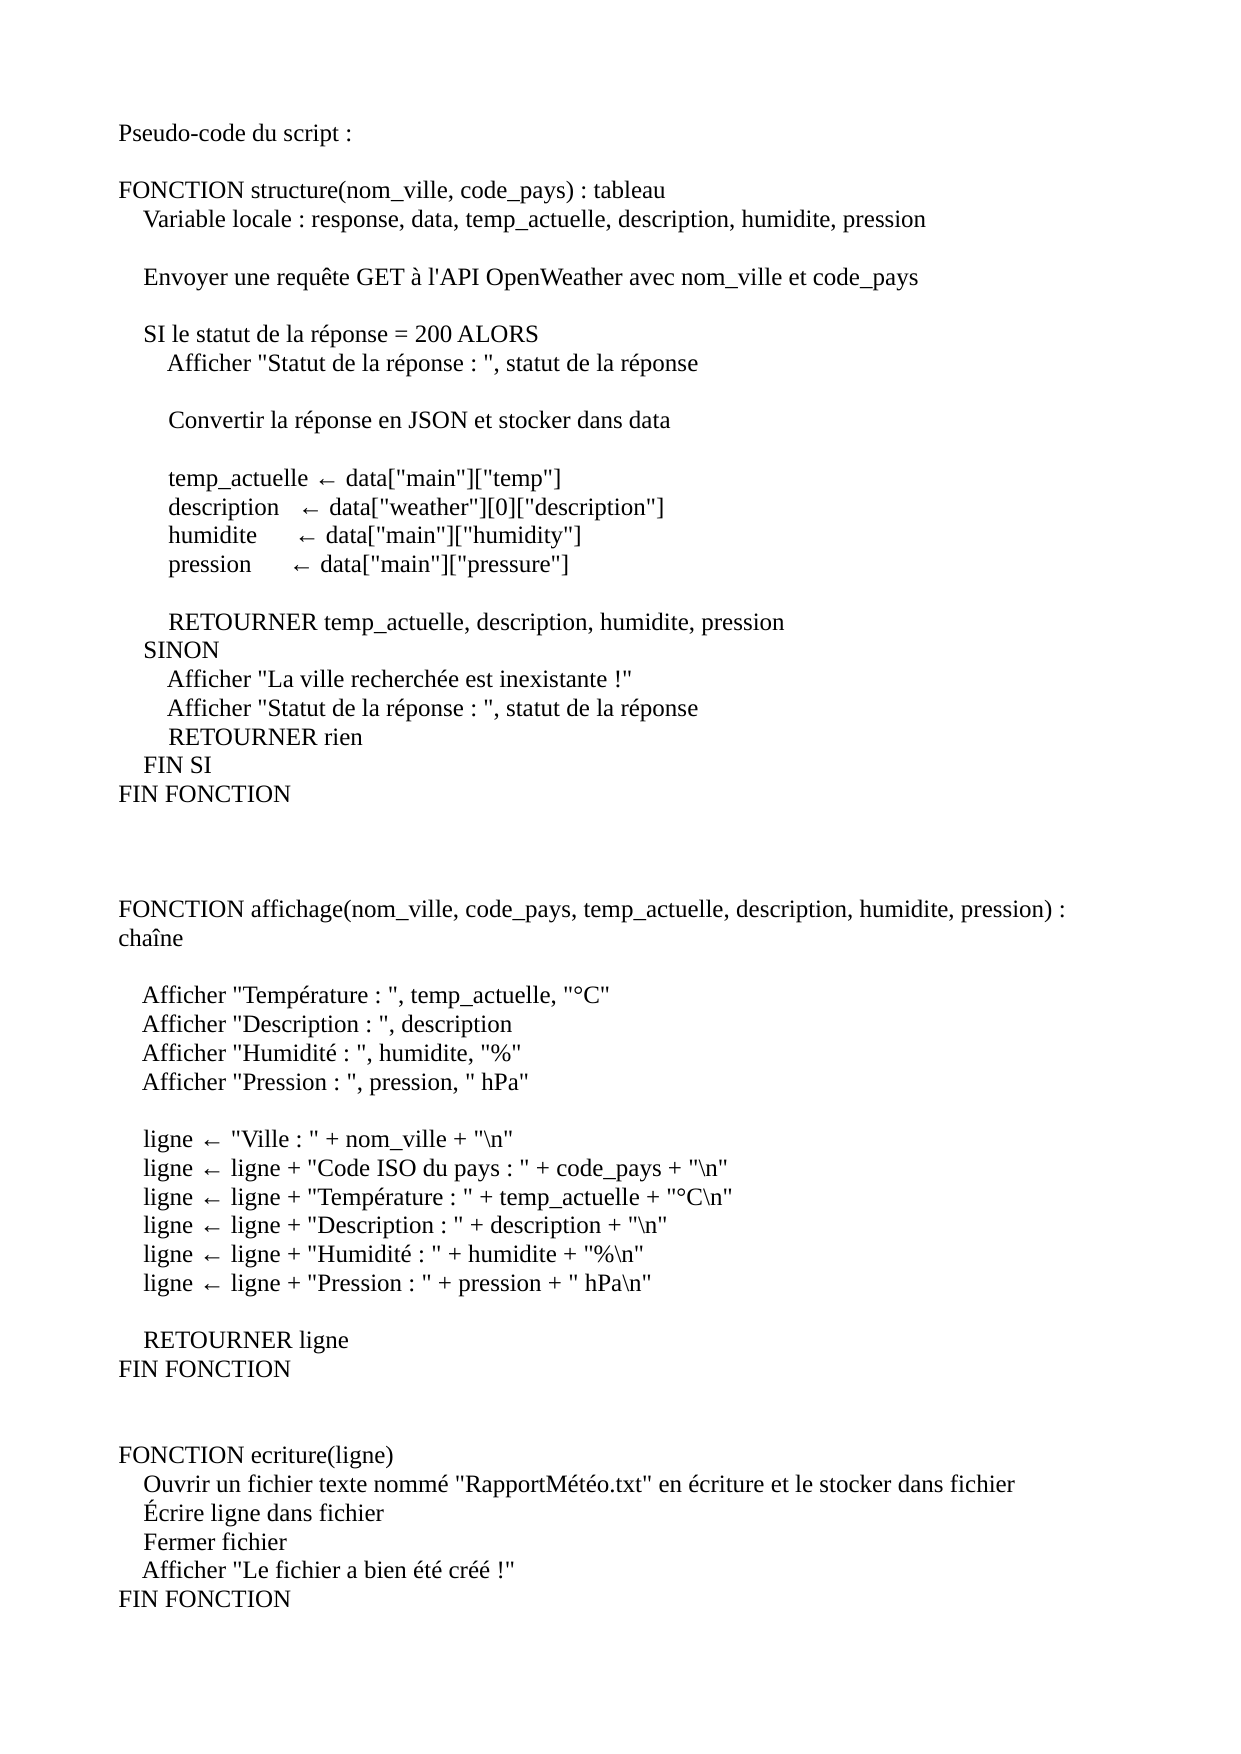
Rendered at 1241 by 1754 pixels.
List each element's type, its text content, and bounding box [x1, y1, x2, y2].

text Afficher "Statut de la réponse : ", statut de la réponse [118, 693, 1122, 722]
text FIN FONCTION [118, 779, 1122, 808]
text Afficher "Le fichier a bien été créé !" [118, 1556, 1122, 1584]
text RETOURNER rien [118, 722, 1122, 751]
text Variable locale : response, data, temp_actuelle, description, humidite, pression [118, 204, 1122, 233]
text Afficher "Température : ", temp_actuelle, "°C" [118, 981, 1122, 1009]
text ligne ← ligne + "Pression : " + pression + " hPa\n" [118, 1268, 1122, 1297]
text Ouvrir un fichier texte nommé "RapportMétéo.txt" en écriture et le stocker dans fichier [118, 1469, 1122, 1498]
text SINON [118, 636, 1122, 664]
text SI le statut de la réponse = 200 ALORS [118, 319, 1122, 348]
text FONCTION structure(nom_ville, code_pays) : tableau [118, 176, 1122, 204]
text Afficher "Description : ", description [118, 1009, 1122, 1038]
text Afficher "Humidité : ", humidite, "%" [118, 1038, 1122, 1067]
text temp_actuelle ← data["main"]["temp"] [118, 463, 1122, 492]
text ligne ← ligne + "Description : " + description + "\n" [118, 1211, 1122, 1239]
text Pseudo-code du script : [118, 118, 1122, 147]
text Envoyer une requête GET à l'API OpenWeather avec nom_ville et code_pays [118, 262, 1122, 291]
text FIN FONCTION [118, 1354, 1122, 1383]
text Fermer fichier [118, 1527, 1122, 1556]
text ligne ← ligne + "Température : " + temp_actuelle + "°C\n" [118, 1182, 1122, 1211]
text RETOURNER ligne [118, 1326, 1122, 1354]
text ligne ← ligne + "Code ISO du pays : " + code_pays + "\n" [118, 1153, 1122, 1182]
text Afficher "La ville recherchée est inexistante !" [118, 664, 1122, 693]
text FONCTION affichage(nom_ville, code_pays, temp_actuelle, description, humidite, pression) : chaîne [118, 894, 1122, 952]
text ligne ← ligne + "Humidité : " + humidite + "%\n" [118, 1239, 1122, 1268]
text Afficher "Pression : ", pression, " hPa" [118, 1067, 1122, 1096]
text RETOURNER temp_actuelle, description, humidite, pression [118, 607, 1122, 636]
text Afficher "Statut de la réponse : ", statut de la réponse [118, 348, 1122, 377]
text FONCTION ecriture(ligne) [118, 1441, 1122, 1469]
text humidite ← data["main"]["humidity"] [118, 521, 1122, 549]
text FIN SI [118, 751, 1122, 779]
text Écrire ligne dans fichier [118, 1498, 1122, 1527]
text pression ← data["main"]["pressure"] [118, 549, 1122, 578]
text ligne ← "Ville : " + nom_ville + "\n" [118, 1124, 1122, 1153]
text description ← data["weather"][0]["description"] [118, 492, 1122, 521]
text FIN FONCTION [118, 1584, 1122, 1613]
text Convertir la réponse en JSON et stocker dans data [118, 406, 1122, 434]
